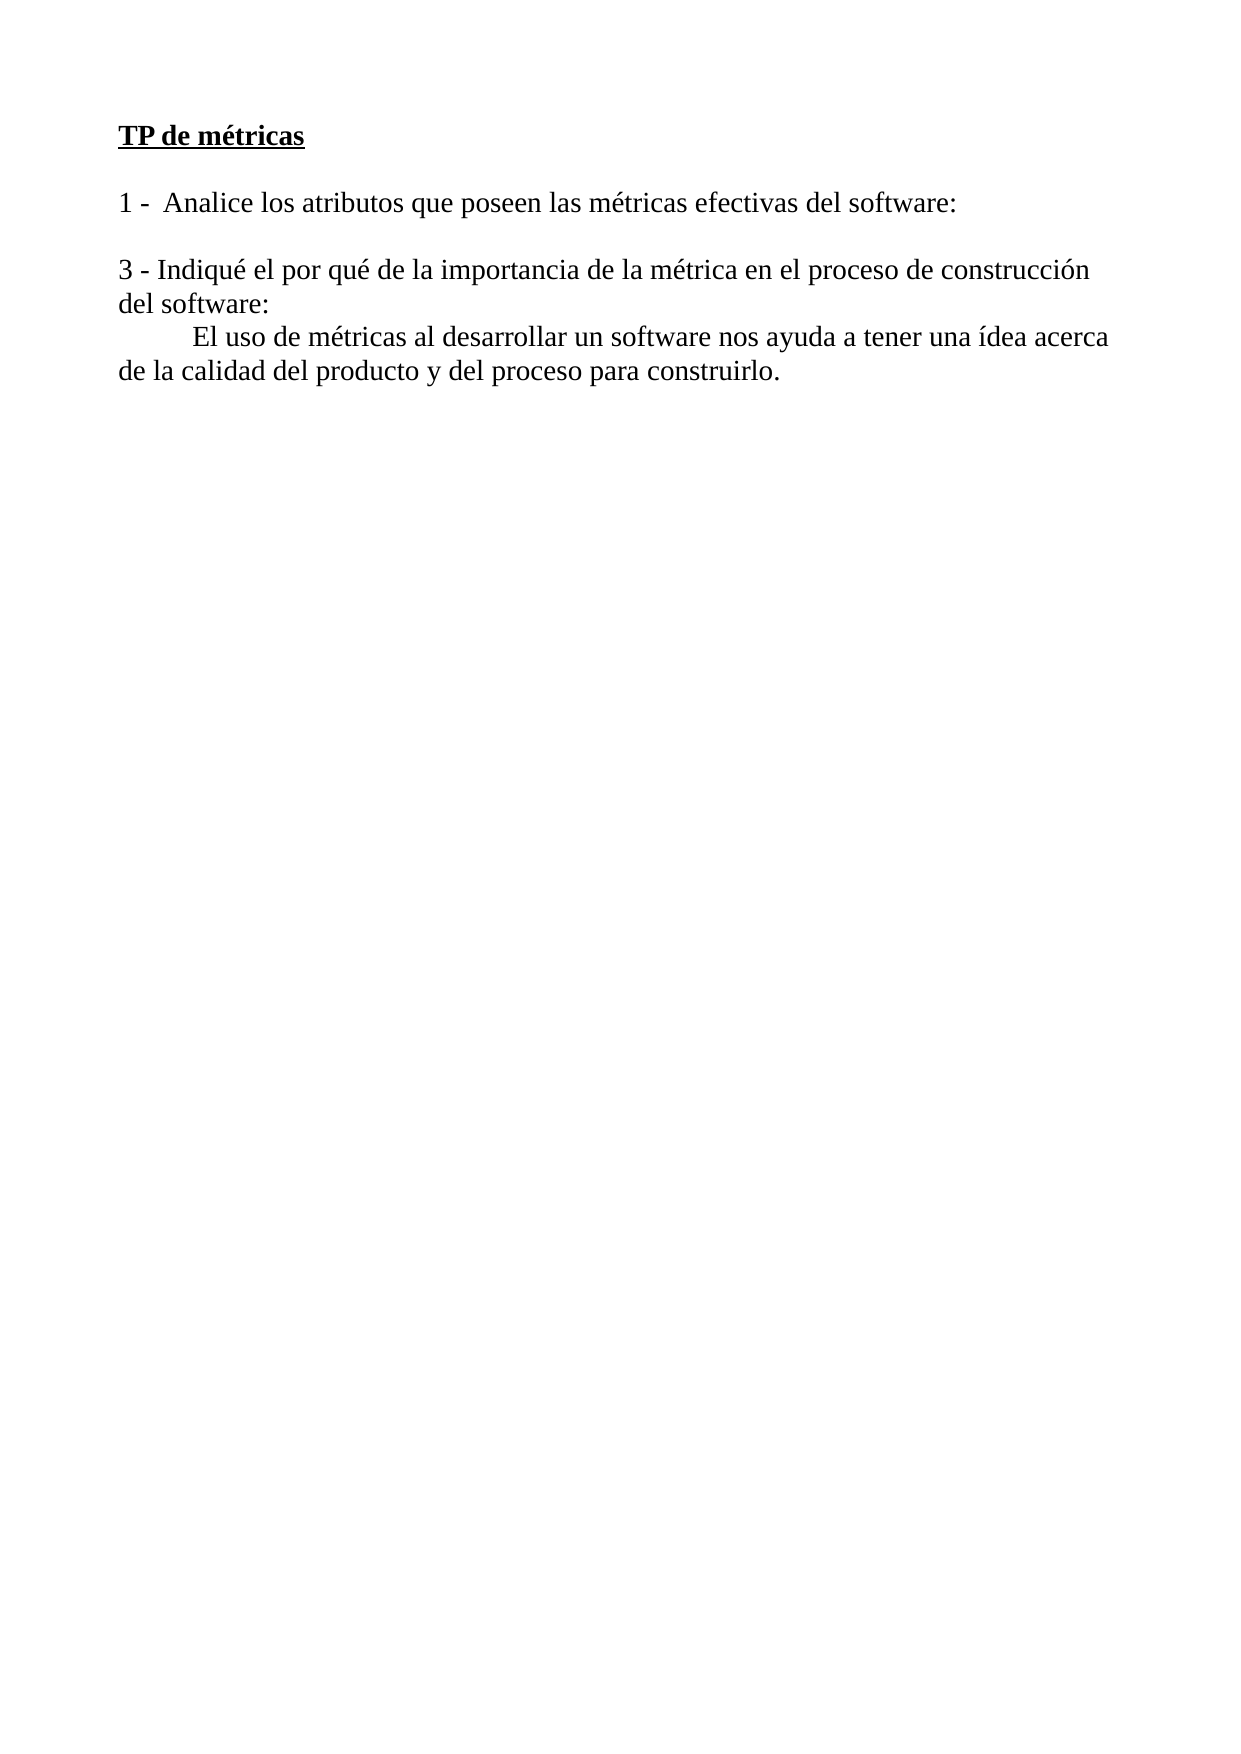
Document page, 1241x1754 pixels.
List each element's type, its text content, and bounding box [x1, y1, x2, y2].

text 3 - Indiqué el por qué de la importancia de la métrica en el proceso de construcción del software: [118, 252, 1122, 319]
text 1 - Analice los atributos que poseen las métricas efectivas del software: [118, 185, 1122, 219]
text El uso de métricas al desarrollar un software nos ayuda a tener una ídea acerca de la calidad del producto y del proceso para construirlo. [118, 319, 1122, 386]
text TP de métricas [118, 118, 1122, 152]
